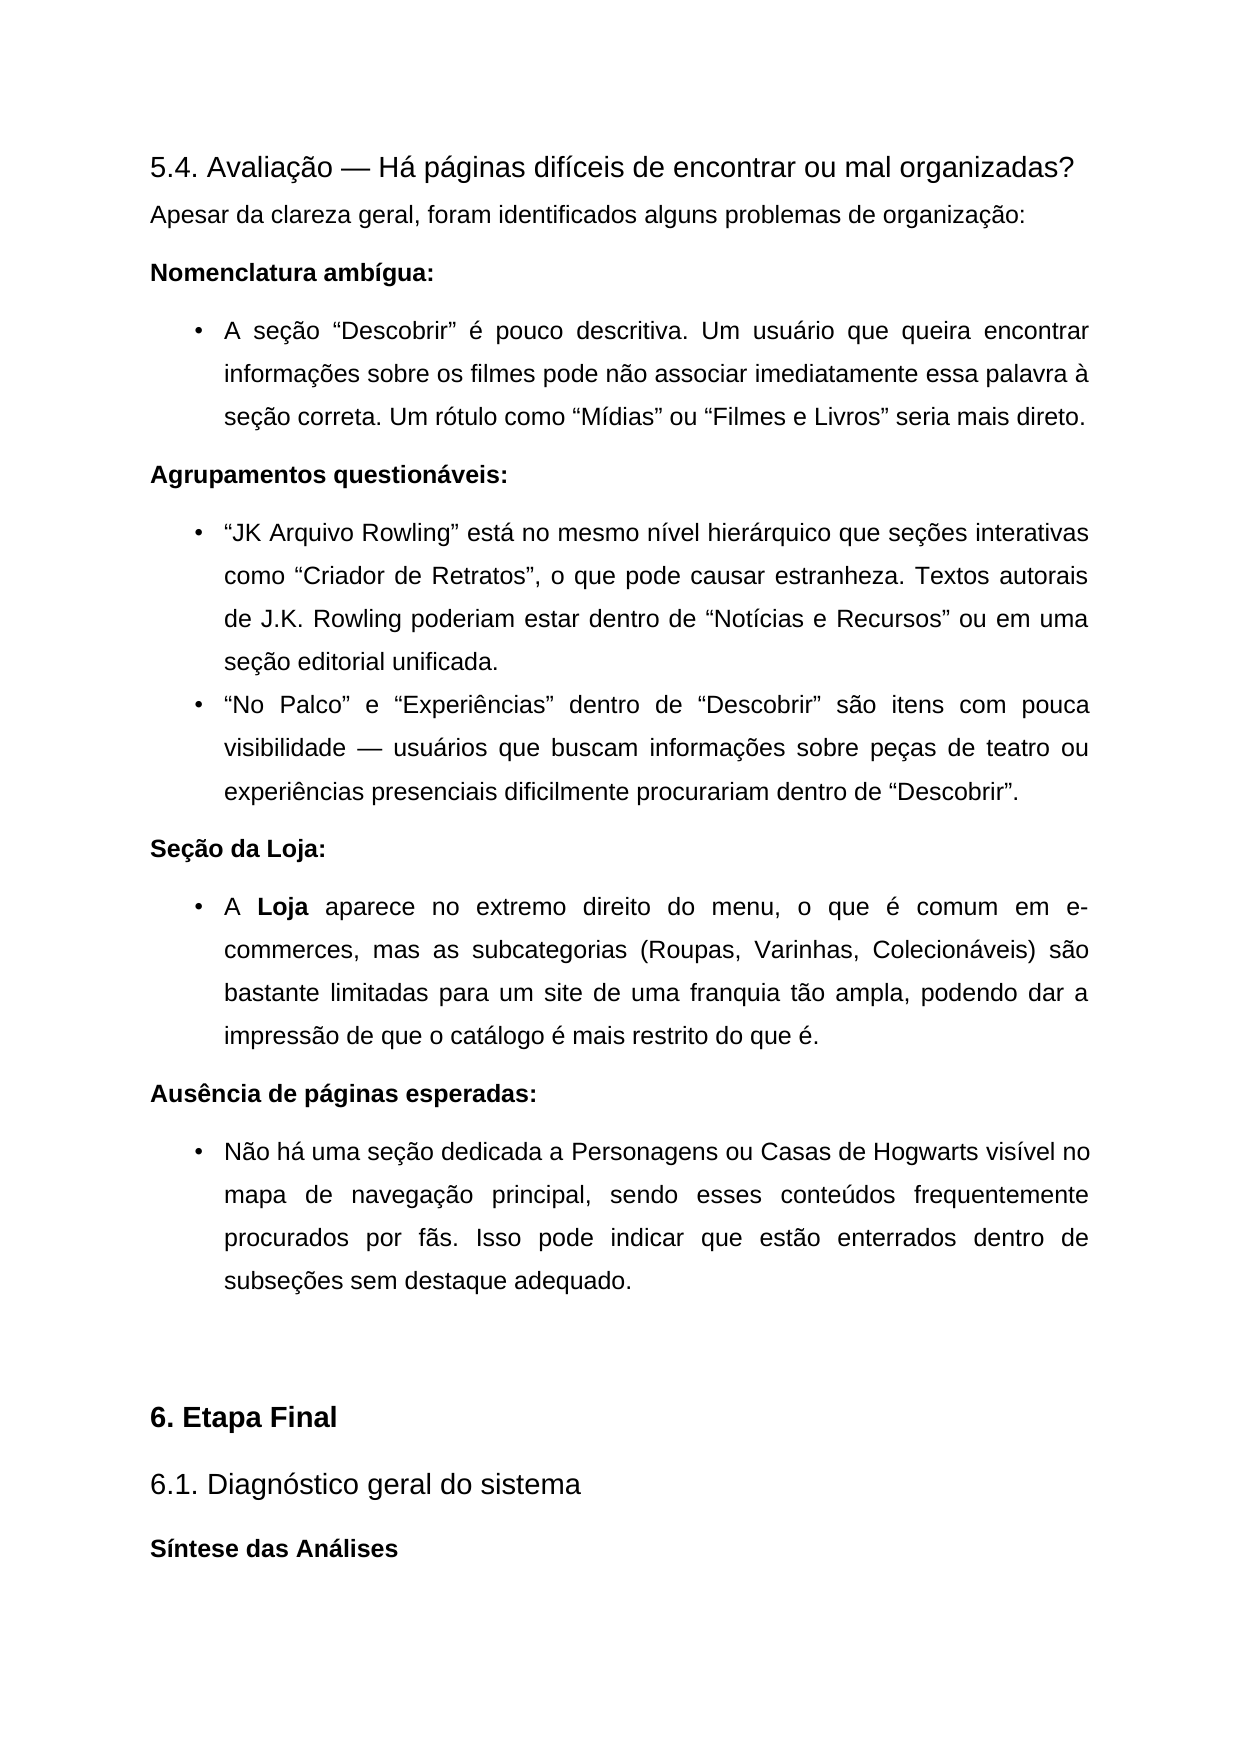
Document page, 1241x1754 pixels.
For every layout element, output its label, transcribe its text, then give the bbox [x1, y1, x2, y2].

list “JK Arquivo Rowling” está no mesmo nível hierárquico que seções interativas como “Criador de Retratos”, o que pode causar estranheza. Textos autorais de J.K. Rowling poderiam estar dentro de “Notícias e Recursos” ou em uma seção editorial unificada. [194, 517, 1090, 676]
subtitle 6. Etapa Final [150, 1400, 1090, 1434]
subtitle 5.4. Avaliação — Há páginas difíceis de encontrar ou mal organizadas? [150, 150, 1090, 183]
text Seção da Loja: [150, 834, 1090, 863]
list A Loja aparece no extremo direito do menu, o que é comum em e-commerces, mas as subcategorias (Roupas, Varinhas, Colecionáveis) são bastante limitadas para um site de uma franquia tão ampla, podendo dar a impressão de que o catálogo é mais restrito do que é. [194, 892, 1090, 1050]
list A seção “Descobrir” é pouco descritiva. Um usuário que queira encontrar informações sobre os filmes pode não associar imediatamente essa palavra à seção correta. Um rótulo como “Mídias” ou “Filmes e Livros” seria mais direto. [194, 316, 1090, 431]
text Ausência de páginas esperadas: [150, 1079, 1090, 1108]
text Agrupamentos questionáveis: [150, 460, 1090, 488]
text Apesar da clareza geral, foram identificados alguns problemas de organização: [150, 200, 1090, 229]
list “No Palco” e “Experiências” dentro de “Descobrir” são itens com pouca visibilidade — usuários que buscam informações sobre peças de teatro ou experiências presenciais dificilmente procurariam dentro de “Descobrir”. [194, 690, 1090, 805]
subtitle 6.1. Diagnóstico geral do sistema [150, 1467, 1090, 1501]
subtitle Síntese das Análises [150, 1534, 1090, 1563]
list Não há uma seção dedicada a Personagens ou Casas de Hogwarts visível no mapa de navegação principal, sendo esses conteúdos frequentemente procurados por fãs. Isso pode indicar que estão enterrados dentro de subseções sem destaque adequado. [194, 1137, 1090, 1295]
text Nomenclatura ambígua: [150, 258, 1090, 287]
